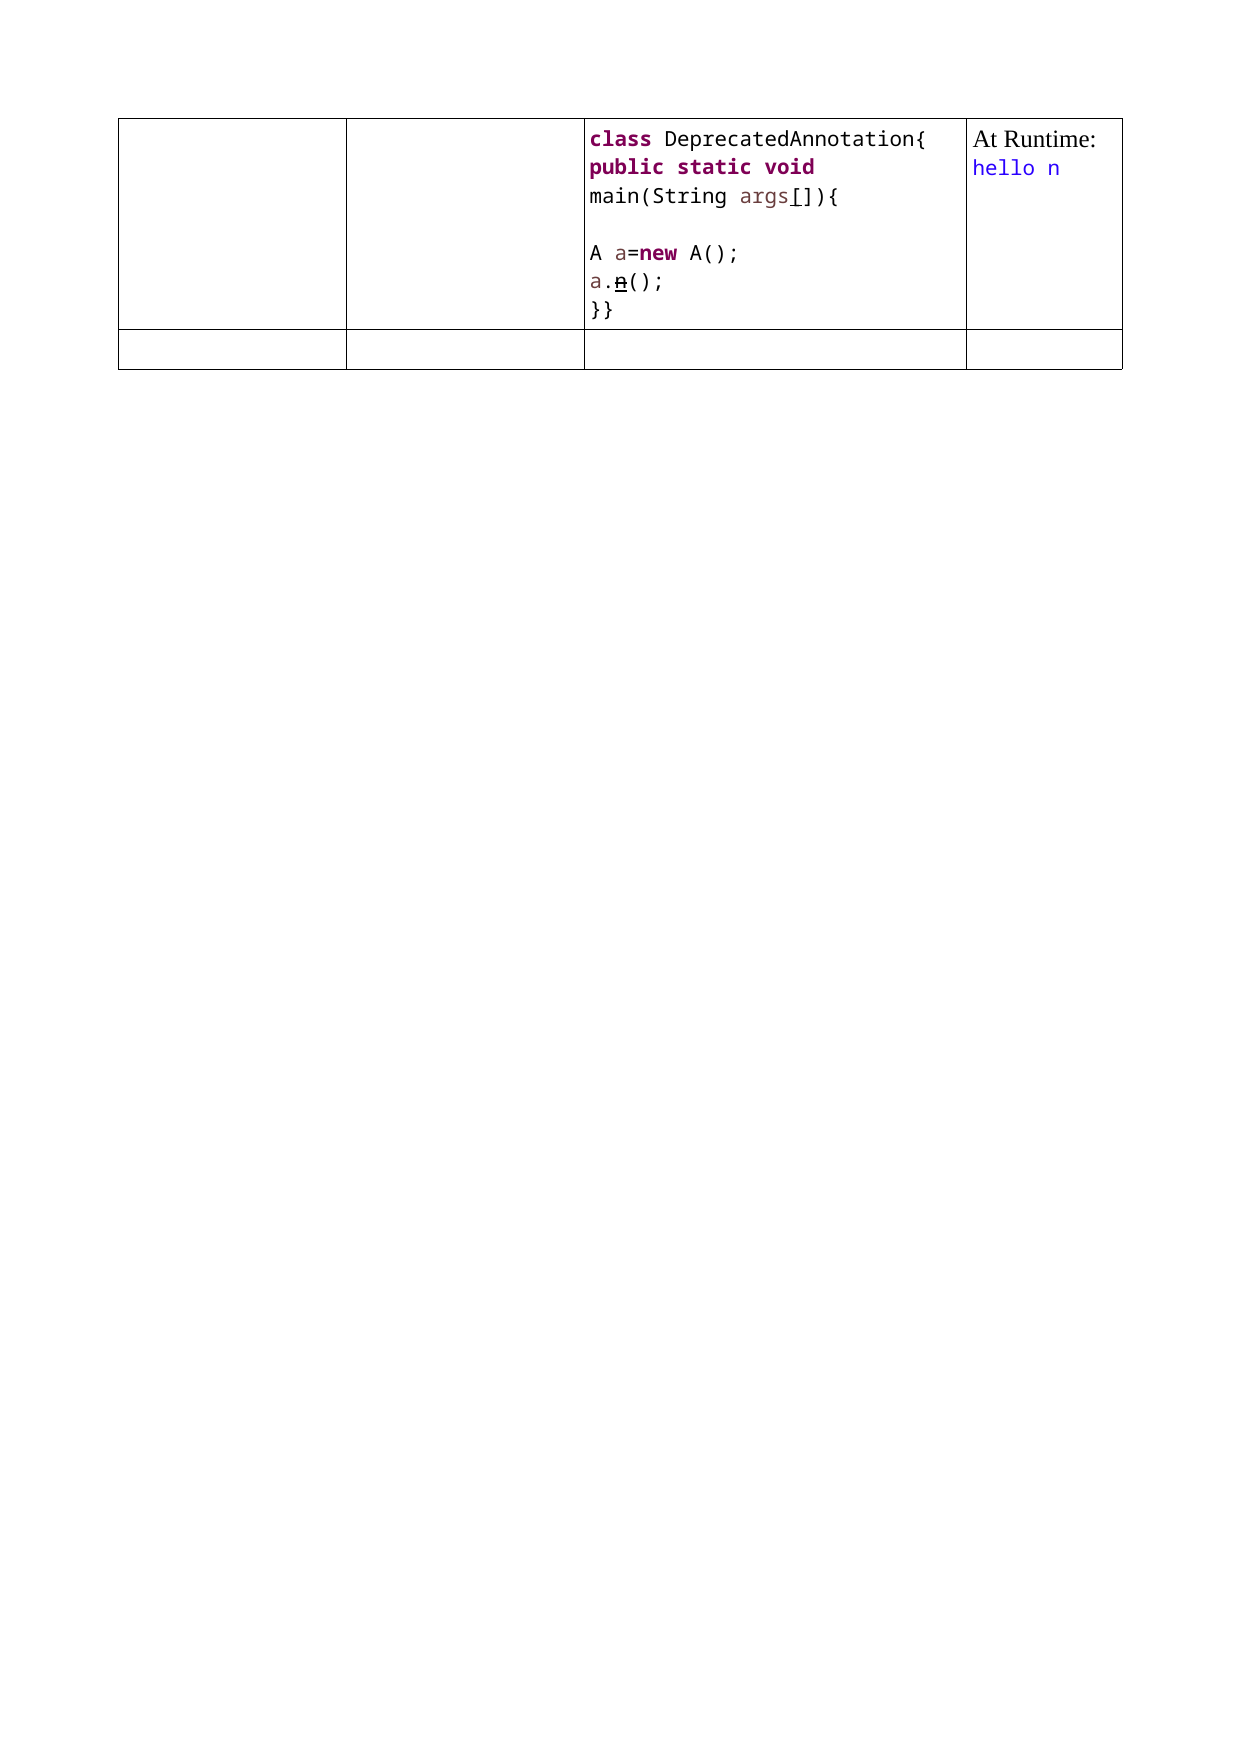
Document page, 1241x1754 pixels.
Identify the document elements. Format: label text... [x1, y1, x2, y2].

table_cell At Runtime: hello n [967, 119, 1122, 329]
table_cell [585, 330, 966, 369]
table_cell class DeprecatedAnnotation{ public static void main(String args[]){ A a=new A(); a.n(); }} [585, 119, 966, 329]
table_cell [347, 119, 584, 329]
table_cell [347, 330, 584, 369]
table_cell [967, 330, 1122, 369]
table_cell [119, 330, 346, 369]
table_cell [119, 119, 346, 329]
